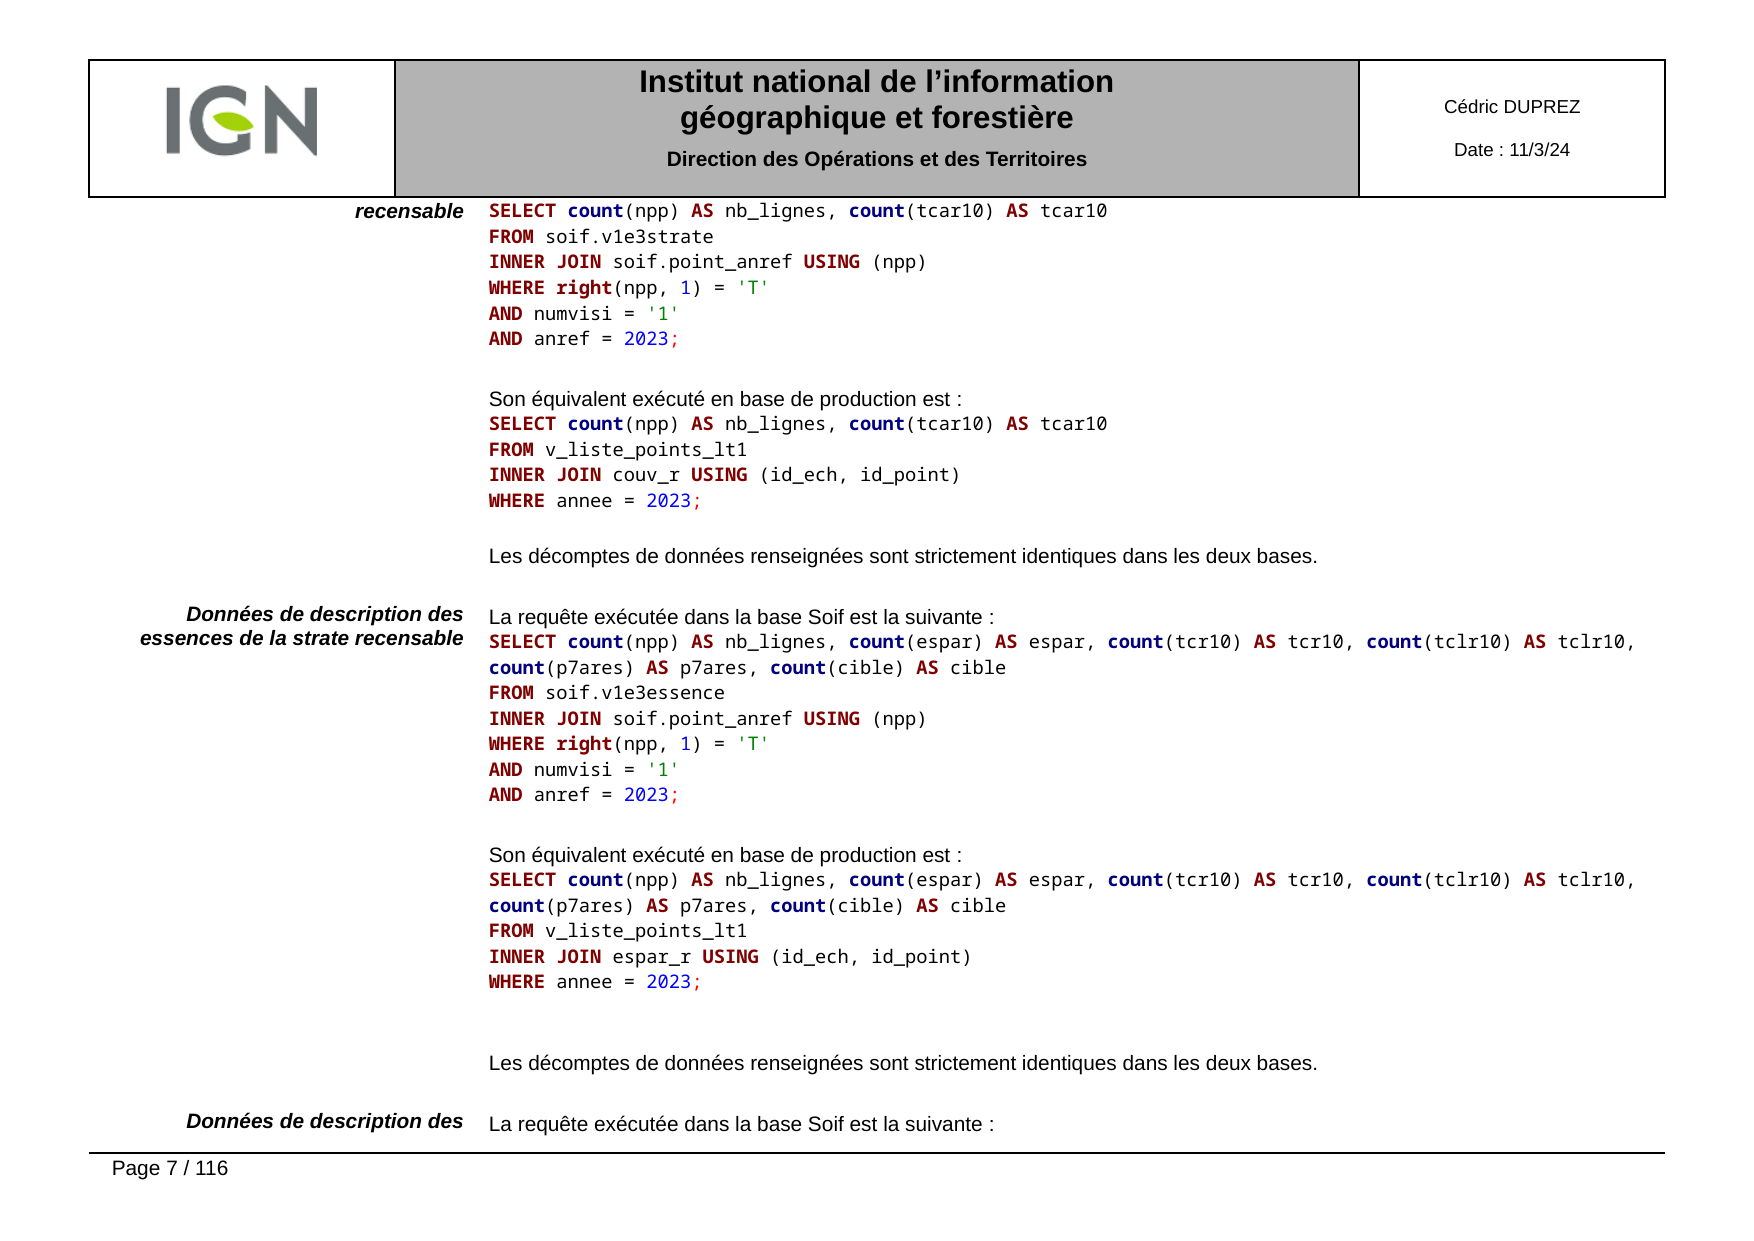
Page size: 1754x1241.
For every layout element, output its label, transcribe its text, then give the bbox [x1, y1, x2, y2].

table_cell recensable [89, 198, 483, 601]
table_cell La requête exécutée dans la base Soif est la suivante : [483, 1108, 1665, 1142]
picture [141, 62, 343, 180]
table_cell SELECT count(npp) AS nb_lignes, count(tcar10) AS tcar10 FROM soif.v1e3strate INNER JOIN soif.point_anref USING (npp) WHERE right(npp, 1) = 'T' AND numvisi = '1' AND anref = 2023; Son équivalent exécuté en base de production est : SELECT count(npp) AS nb_lignes, count(tcar10) AS tcar10 FROM v_liste_points_lt1 INNER JOIN couv_r USING (id_ech, id_point) WHERE annee = 2023; Les décomptes de données renseignées sont strictement identiques dans les deux bases. [483, 198, 1665, 601]
table_cell Données de description des [89, 1108, 483, 1142]
table_cell Données de description des essences de la strate recensable [89, 601, 483, 1108]
table_cell La requête exécutée dans la base Soif est la suivante : SELECT count(npp) AS nb_lignes, count(espar) AS espar, count(tcr10) AS tcr10, count(tclr10) AS tclr10, count(p7ares) AS p7ares, count(cible) AS cible FROM soif.v1e3essence INNER JOIN soif.point_anref USING (npp) WHERE right(npp, 1) = 'T' AND numvisi = '1' AND anref = 2023; Son équivalent exécuté en base de production est : SELECT count(npp) AS nb_lignes, count(espar) AS espar, count(tcr10) AS tcr10, count(tclr10) AS tclr10, count(p7ares) AS p7ares, count(cible) AS cible FROM v_liste_points_lt1 INNER JOIN espar_r USING (id_ech, id_point) WHERE annee = 2023; Les décomptes de données renseignées sont strictement identiques dans les deux bases. [483, 601, 1665, 1108]
